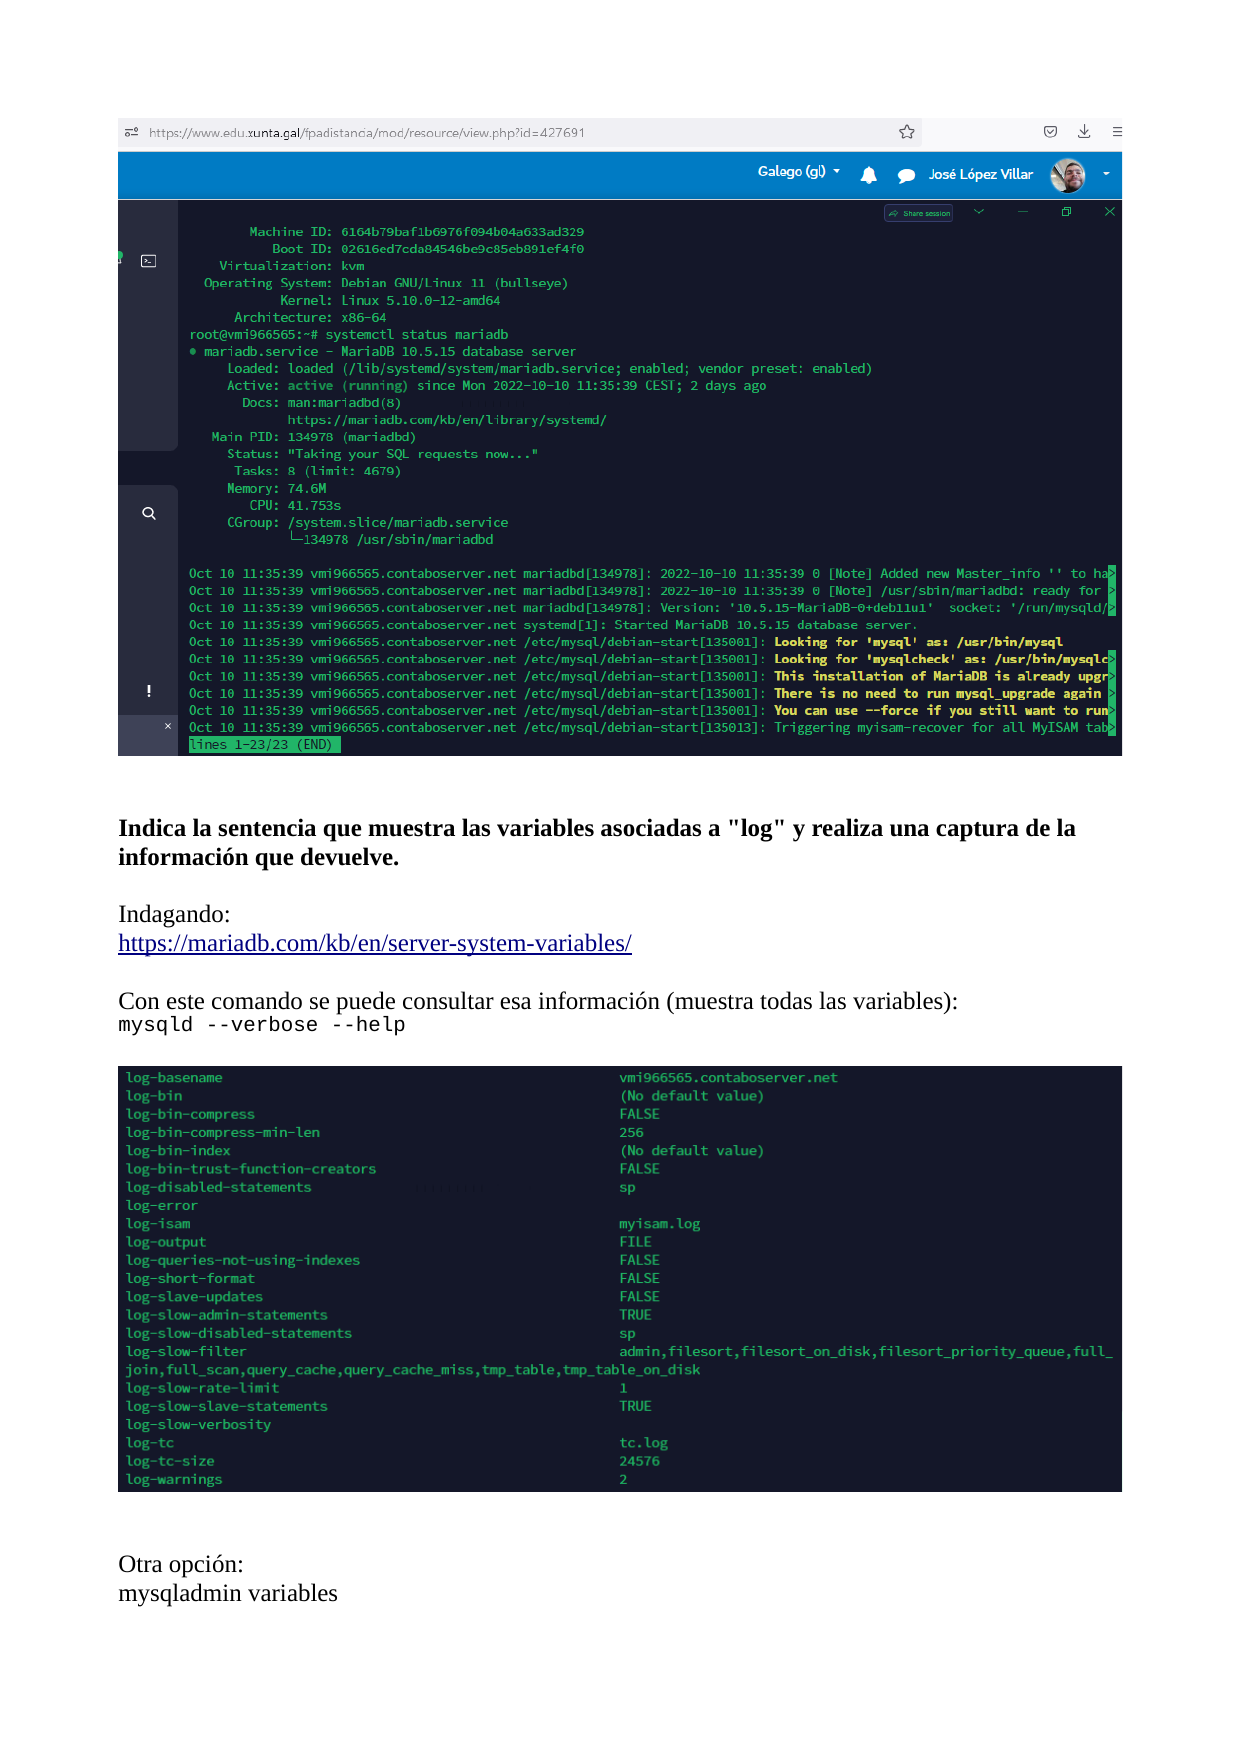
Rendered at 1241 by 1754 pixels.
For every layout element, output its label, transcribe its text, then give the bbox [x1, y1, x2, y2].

text Indagando: [118, 899, 1122, 928]
picture [118, 118, 1123, 756]
text Indica la sentencia que muestra las variables asociadas a "log" y realiza una captura de la información que devuelve. [118, 813, 1122, 871]
text mysqld --verbose --help [118, 1014, 1122, 1038]
text https://mariadb.com/kb/en/server-system-variables/ [118, 928, 1122, 957]
text Otra opción: [118, 1549, 1122, 1578]
text mysqladmin variables [118, 1578, 1122, 1606]
picture [118, 1066, 1123, 1492]
text Con este comando se puede consultar esa información (muestra todas las variables): [118, 986, 1122, 1014]
